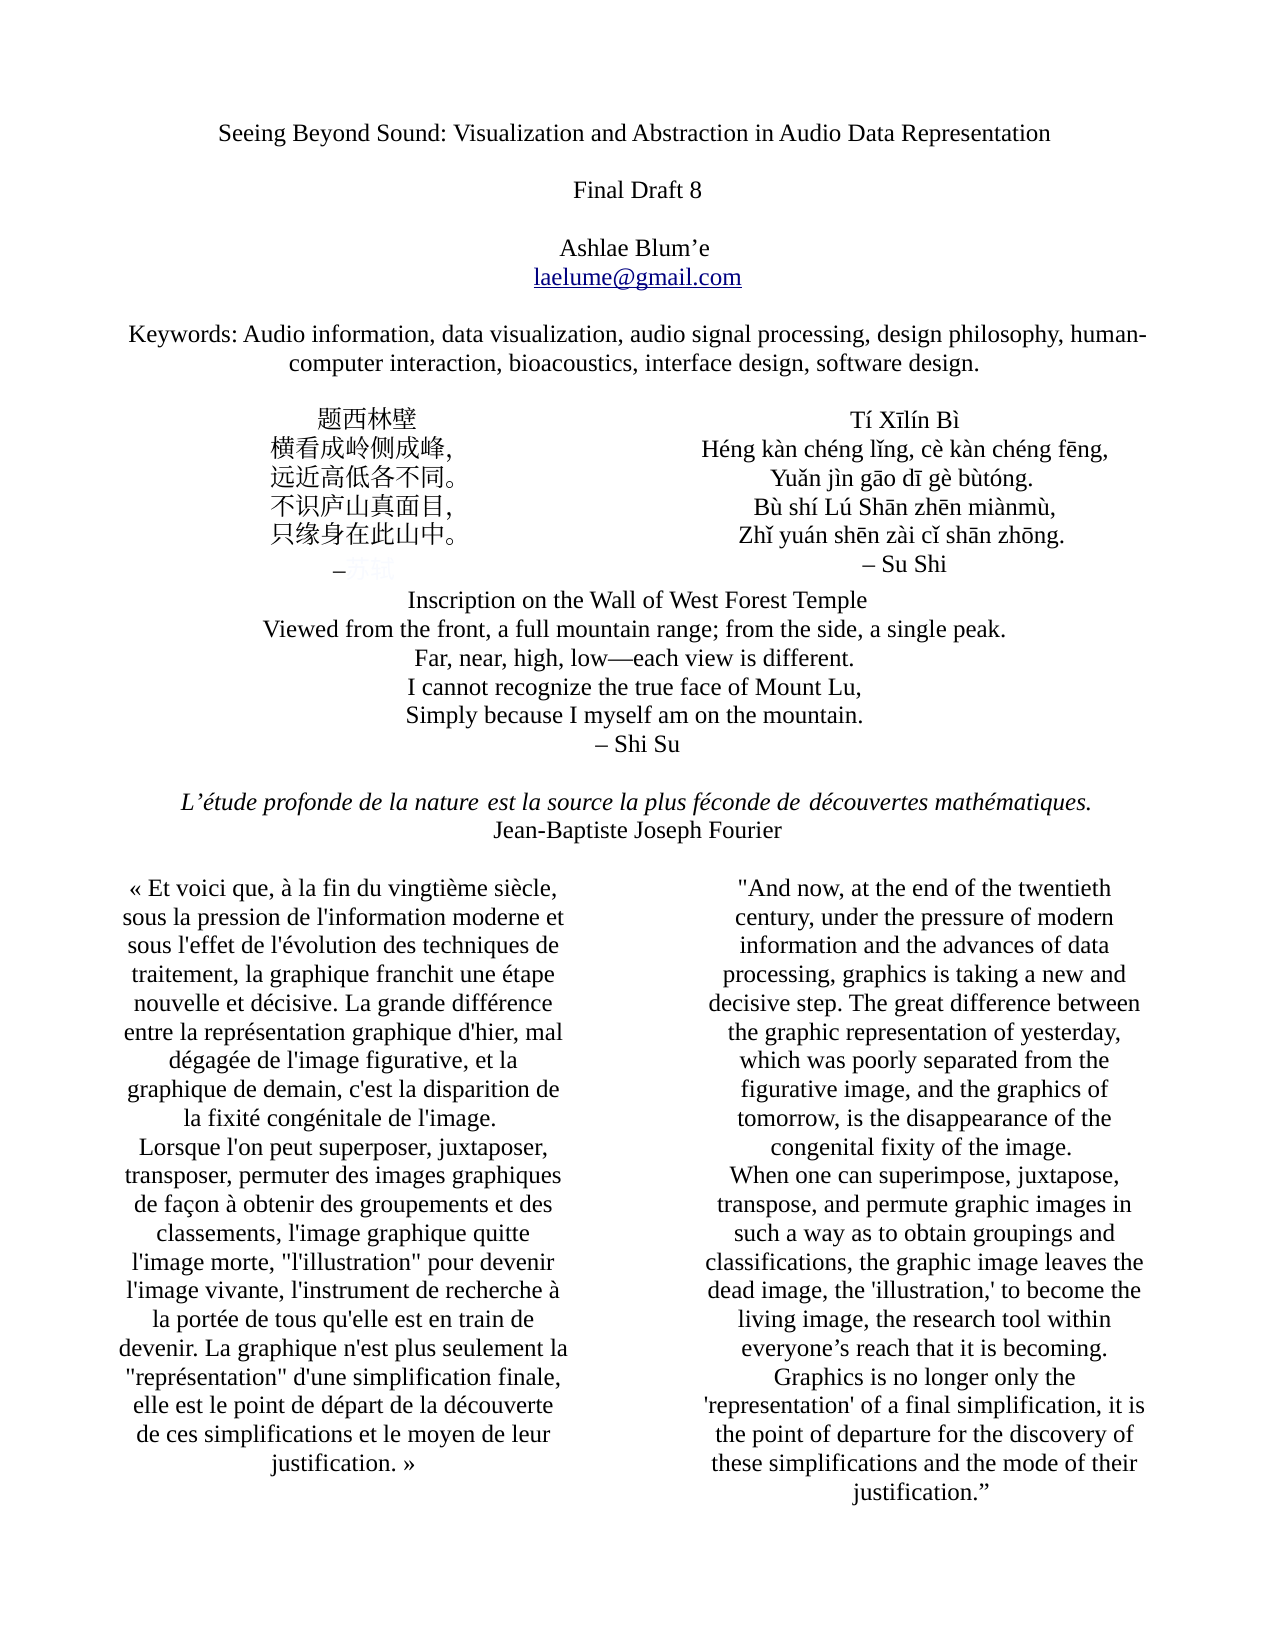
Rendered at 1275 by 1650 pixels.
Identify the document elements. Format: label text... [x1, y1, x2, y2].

text 不识庐山真面目， [118, 492, 622, 521]
text –苏轼 [118, 549, 622, 586]
text Héng kàn chéng lǐng, cè kàn chéng fēng, Yuǎn jìn gāo dī gè bùtóng. Bù shí Lú Shān zhēn miànmù, Zhǐ yuán shēn zài cǐ shān zhōng. [652, 434, 1157, 549]
text I cannot recognize the true face of Mount Lu, [118, 672, 1157, 701]
text Seeing Beyond Sound: Visualization and Abstraction in Audio Data Representation [118, 118, 1157, 147]
text – Shi Su [118, 729, 1157, 758]
text When one can superimpose, juxtapose, transpose, and permute graphic images in such a way as to obtain groupings and classifications, the graphic image leaves the dead image, the 'illustration,' to become the living image, the research tool within everyone’s reach that it is becoming. Graphics is no longer only the 'representation' of a final simplification, it is the point of departure for the discovery of these simplifications and the mode of their justification.” [699, 1161, 1149, 1506]
text 横看成岭侧成峰， 远近高低各不同。 [118, 434, 622, 492]
text Inscription on the Wall of West Forest Temple Viewed from the front, a full mountain range; from the side, a single peak. Far, near, high, low—each view is different. [118, 586, 1157, 672]
text Keywords: Audio information, data visualization, audio signal processing, design philosophy, human-computer interaction, bioacoustics, interface design, software design. [118, 319, 1157, 377]
text 题西林壁 [118, 406, 622, 434]
text Tí Xīlín Bì [652, 406, 1157, 434]
text 只缘身在此山中。 [118, 521, 622, 549]
text – Su Shi [652, 549, 1157, 578]
text Ashlae Blum’e [118, 233, 1157, 262]
text « Et voici que, à la fin du vingtième siècle, sous la pression de l'information moderne et sous l'effet de l'évolution des techniques de traitement, la graphique franchit une étape nouvelle et décisive. La grande différence entre la représentation graphique d'hier, mal dégagée de l'image figurative, et la graphique de demain, c'est la disparition de la fixité congénitale de l'image. [118, 873, 568, 1132]
text "And now, at the end of the twentieth century, under the pressure of modern information and the advances of data processing, graphics is taking a new and decisive step. The great difference between the graphic representation of yesterday, which was poorly separated from the figurative image, and the graphics of tomorrow, is the disappearance of the congenital fixity of the image. [699, 873, 1149, 1161]
text laelume@gmail.com [118, 262, 1157, 291]
text Lorsque l'on peut superposer, juxtaposer, transposer, permuter des images graphiques de façon à obtenir des groupements et des classements, l'image graphique quitte l'image morte, "l'illustration" pour devenir l'image vivante, l'instrument de recherche à la portée de tous qu'elle est en train de devenir. La graphique n'est plus seulement la "représentation" d'une simplification finale, elle est le point de départ de la découverte de ces simplifications et le moyen de leur justification. » [118, 1132, 568, 1477]
text Simply because I myself am on the mountain. [118, 701, 1157, 729]
text Final Draft 8 [118, 176, 1157, 204]
text L’étude profonde de la nature est la source la plus féconde de découvertes mathématiques. Jean-Baptiste Joseph Fourier [118, 787, 1157, 844]
